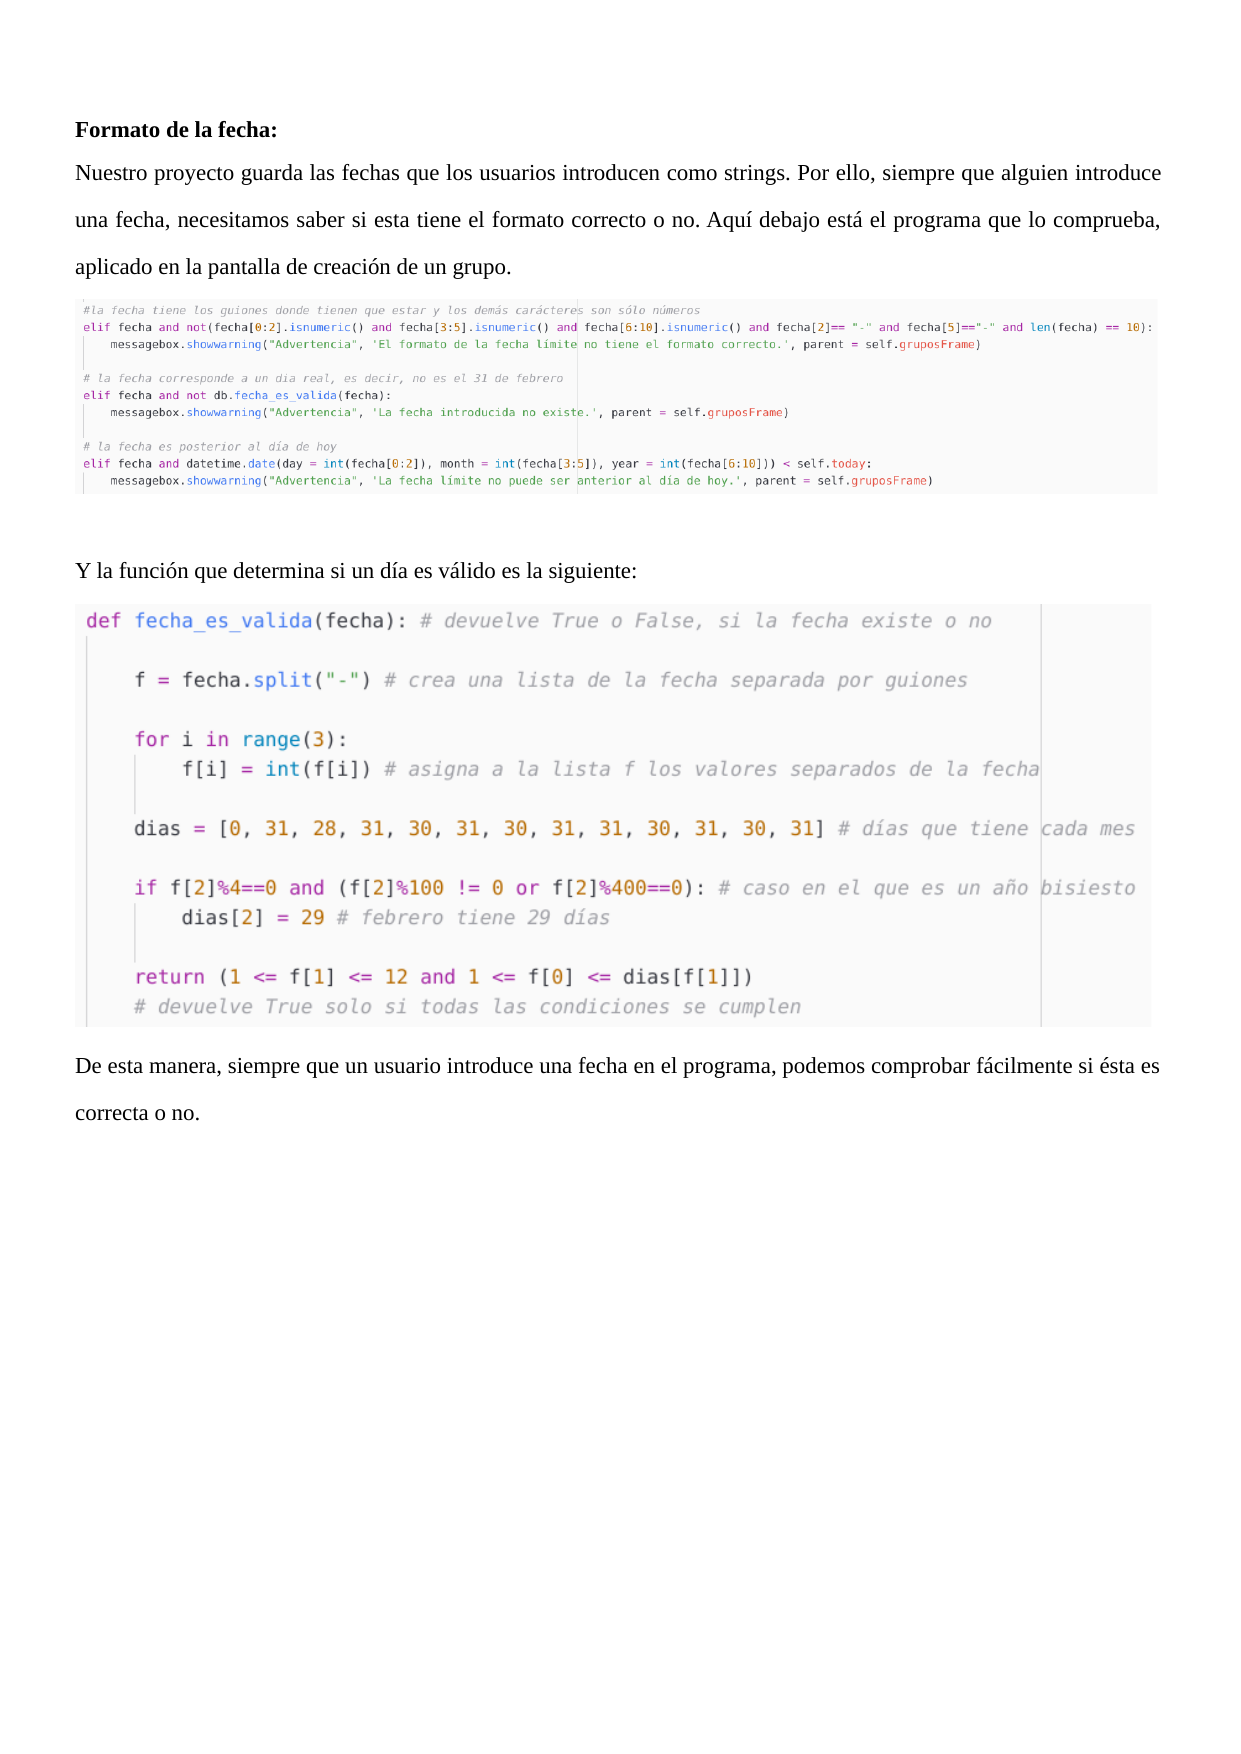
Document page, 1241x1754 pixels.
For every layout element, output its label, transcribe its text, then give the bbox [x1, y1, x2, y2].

subtitle Formato de la fecha: [75, 116, 1163, 142]
picture [75, 604, 1152, 1027]
text Y la función que determina si un día es válido es la siguiente: [75, 557, 1163, 584]
picture [75, 299, 1158, 494]
text Nuestro proyecto guarda las fechas que los usuarios introducen como strings. Por ello, siempre que alguien introduce una fecha, necesitamos saber si esta tiene el formato correcto o no. Aquí debajo está el programa que lo comprueba, aplicado en la pantalla de creación de un grupo. [75, 158, 1163, 279]
text De esta manera, siempre que un usuario introduce una fecha en el programa, podemos comprobar fácilmente si ésta es correcta o no. [75, 1052, 1163, 1126]
